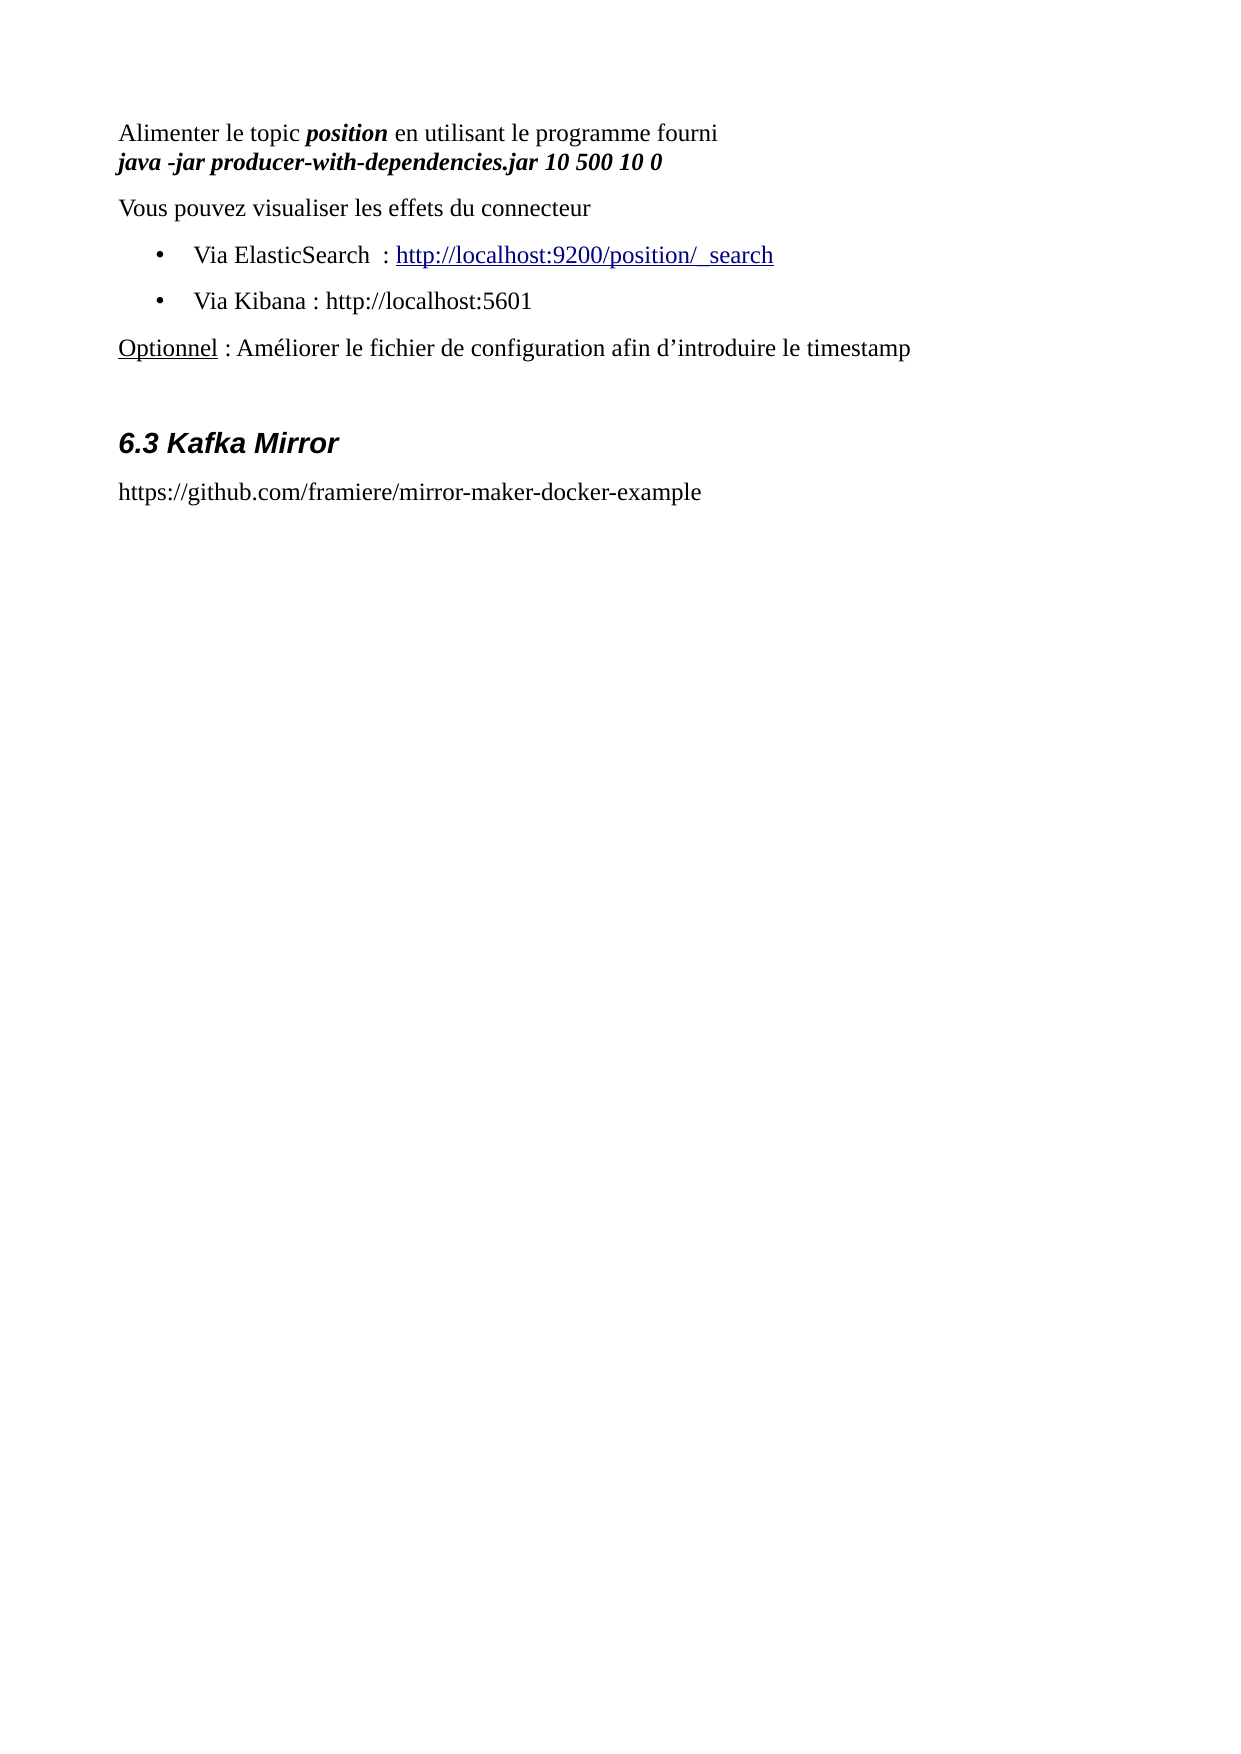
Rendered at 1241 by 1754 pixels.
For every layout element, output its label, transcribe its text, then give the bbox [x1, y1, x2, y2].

subtitle 6.3 Kafka Mirror [118, 426, 1122, 459]
text Optionnel : Améliorer le fichier de configuration afin d’introduire le timestamp [118, 333, 1122, 361]
text https://github.com/framiere/mirror-maker-docker-example [118, 477, 1122, 506]
text Vous pouvez visualiser les effets du connecteur [118, 193, 1122, 222]
list Via ElasticSearch : http://localhost:9200/position/_search [156, 240, 1122, 268]
text Alimenter le topic position en utilisant le programme fourni java -jar producer-with-dependencies.jar 10 500 10 0 [118, 118, 1122, 176]
list Via Kibana : http://localhost:5601 [156, 286, 1122, 315]
